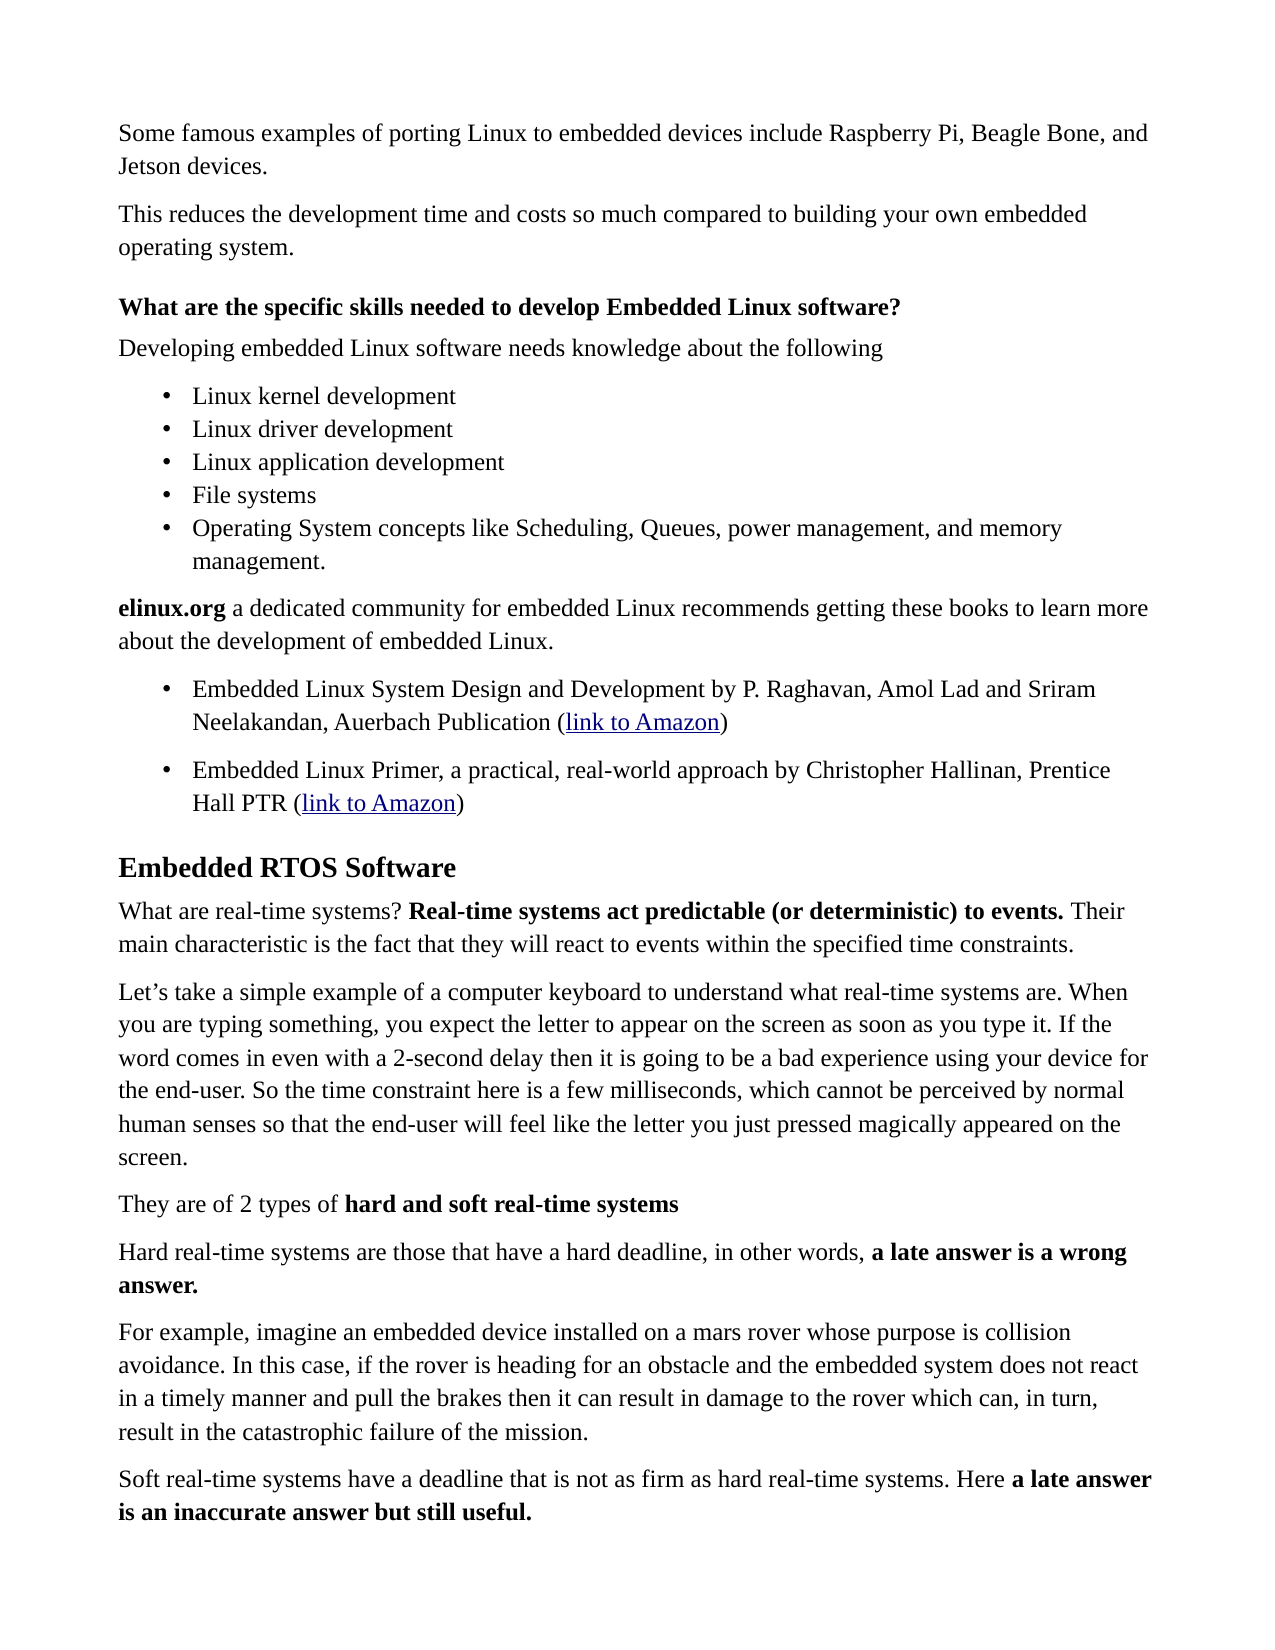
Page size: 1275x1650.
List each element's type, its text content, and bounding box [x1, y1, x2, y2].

text This reduces the development time and costs so much compared to building your own embedded operating system. [118, 199, 1157, 261]
subtitle What are the specific skills needed to develop Embedded Linux software? [118, 292, 1157, 321]
text Developing embedded Linux software needs knowledge about the following [118, 333, 1157, 362]
text Let’s take a simple example of a computer keyboard to understand what real-time systems are. When you are typing something, you expect the letter to appear on the screen as soon as you type it. If the word comes in even with a 2-second delay then it is going to be a bad experience using your device for the end-user. So the time constraint here is a few milliseconds, which cannot be perceived by normal human senses so that the end-user will feel like the letter you just pressed magically appeared on the screen. [118, 977, 1157, 1170]
text Soft real-time systems have a deadline that is not as firm as hard real-time systems. Here a late answer is an inaccurate answer but still useful. [118, 1464, 1157, 1526]
list Operating System concepts like Scheduling, Queues, power management, and memory management. [162, 513, 1157, 574]
list Embedded Linux System Design and Development by P. Raghavan, Amol Lad and Sriram Neelakandan, Auerbach Publication (link to Amazon) [162, 674, 1157, 736]
list Embedded Linux Primer, a practical, real-world approach by Christopher Hallinan, Prentice Hall PTR (link to Amazon) [162, 755, 1157, 816]
text elinux.org a dedicated community for embedded Linux recommends getting these books to learn more about the development of embedded Linux. [118, 593, 1157, 655]
text Some famous examples of porting Linux to embedded devices include Raspberry Pi, Beagle Bone, and Jetson devices. [118, 118, 1157, 180]
list Linux driver development [162, 414, 1157, 442]
subtitle Embedded RTOS Software [118, 850, 1157, 883]
text For example, imagine an embedded device installed on a mars rover whose purpose is collision avoidance. In this case, if the rover is heading for an obstacle and the embedded system does not react in a timely manner and pull the brakes then it can result in damage to the rover which can, in turn, result in the catastrophic failure of the mission. [118, 1317, 1157, 1445]
list Linux application development [162, 447, 1157, 476]
text They are of 2 types of hard and soft real-time systems [118, 1189, 1157, 1218]
text What are real-time systems? Real-time systems act predictable (or deterministic) to events. Their main characteristic is the fact that they will react to events within the specified time constraints. [118, 896, 1157, 958]
list Linux kernel development [162, 381, 1157, 409]
text Hard real-time systems are those that have a hard deadline, in other words, a late answer is a wrong answer. [118, 1237, 1157, 1299]
list File systems [162, 480, 1157, 508]
